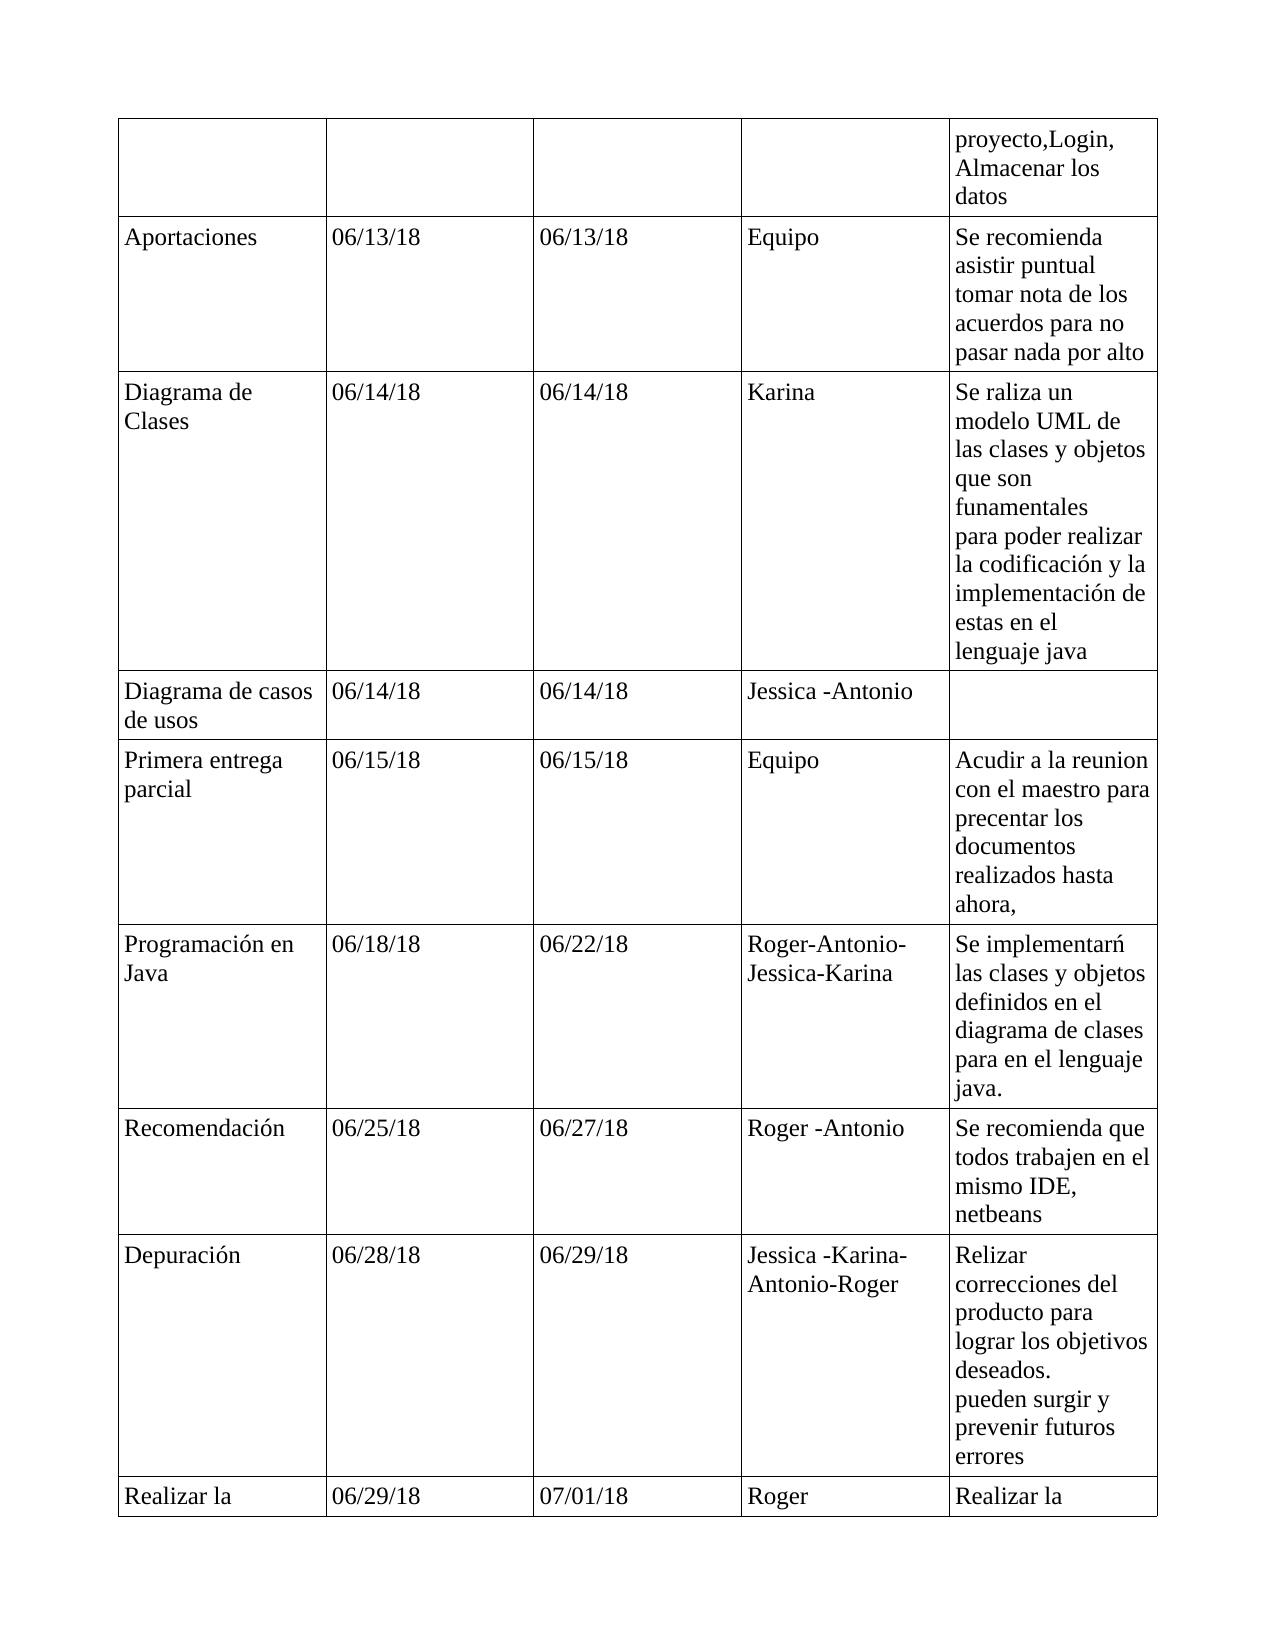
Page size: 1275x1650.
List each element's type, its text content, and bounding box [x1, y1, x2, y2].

table_cell Acudir a la reunion con el maestro para precentar los documentos realizados hasta ahora, [950, 740, 1157, 923]
table_cell [327, 119, 533, 216]
table_cell 06/28/18 [327, 1235, 533, 1476]
table_cell 06/13/18 [534, 217, 741, 371]
table_cell 07/01/18 [534, 1477, 741, 1516]
table_cell Jessica -Antonio [742, 671, 949, 739]
table_cell Depuración [119, 1235, 326, 1476]
table_cell 06/15/18 [327, 740, 533, 923]
table_cell Roger [742, 1477, 949, 1516]
table_cell Primera entrega parcial [119, 740, 326, 923]
table_cell 06/14/18 [534, 671, 741, 739]
table_cell Realizar la [119, 1477, 326, 1516]
table_cell Karina [742, 372, 949, 670]
table_cell 06/14/18 [327, 671, 533, 739]
table_cell Se recomienda que todos trabajen en el mismo IDE, netbeans [950, 1109, 1157, 1234]
table_cell Se raliza un modelo UML de las clases y objetos que son funamentales para poder realizar la codificación y la implementación de estas en el lenguaje java [950, 372, 1157, 670]
table_cell 06/14/18 [534, 372, 741, 670]
table_cell Jessica -Karina-Antonio-Roger [742, 1235, 949, 1476]
table_cell Equipo [742, 217, 949, 371]
table_cell 06/22/18 [534, 925, 741, 1107]
table_cell 06/29/18 [327, 1477, 533, 1516]
table_cell 06/14/18 [327, 372, 533, 670]
table_cell Equipo [742, 740, 949, 923]
table_cell Relizar correcciones del producto para lograr los objetivos deseados. pueden surgir y prevenir futuros errores [950, 1235, 1157, 1476]
table_cell 06/15/18 [534, 740, 741, 923]
table_cell Diagrama de Clases [119, 372, 326, 670]
table_cell Recomendación [119, 1109, 326, 1234]
table_cell 06/25/18 [327, 1109, 533, 1234]
table_cell Realizar la [950, 1477, 1157, 1516]
table_cell Roger-Antonio-Jessica-Karina [742, 925, 949, 1107]
table_cell Se implementarń las clases y objetos definidos en el diagrama de clases para en el lenguaje java. [950, 925, 1157, 1107]
table_cell Aportaciones [119, 217, 326, 371]
table_cell [119, 119, 326, 216]
table_cell 06/29/18 [534, 1235, 741, 1476]
table_cell [742, 119, 949, 216]
table_cell Roger -Antonio [742, 1109, 949, 1234]
table_cell [950, 671, 1157, 739]
table_cell [534, 119, 741, 216]
table_cell Programación en Java [119, 925, 326, 1107]
table_cell proyecto,Login, Almacenar los datos [950, 119, 1157, 216]
table_cell 06/18/18 [327, 925, 533, 1107]
table_cell Diagrama de casos de usos [119, 671, 326, 739]
table_cell Se recomienda asistir puntual tomar nota de los acuerdos para no pasar nada por alto [950, 217, 1157, 371]
table_cell 06/13/18 [327, 217, 533, 371]
table_cell 06/27/18 [534, 1109, 741, 1234]
